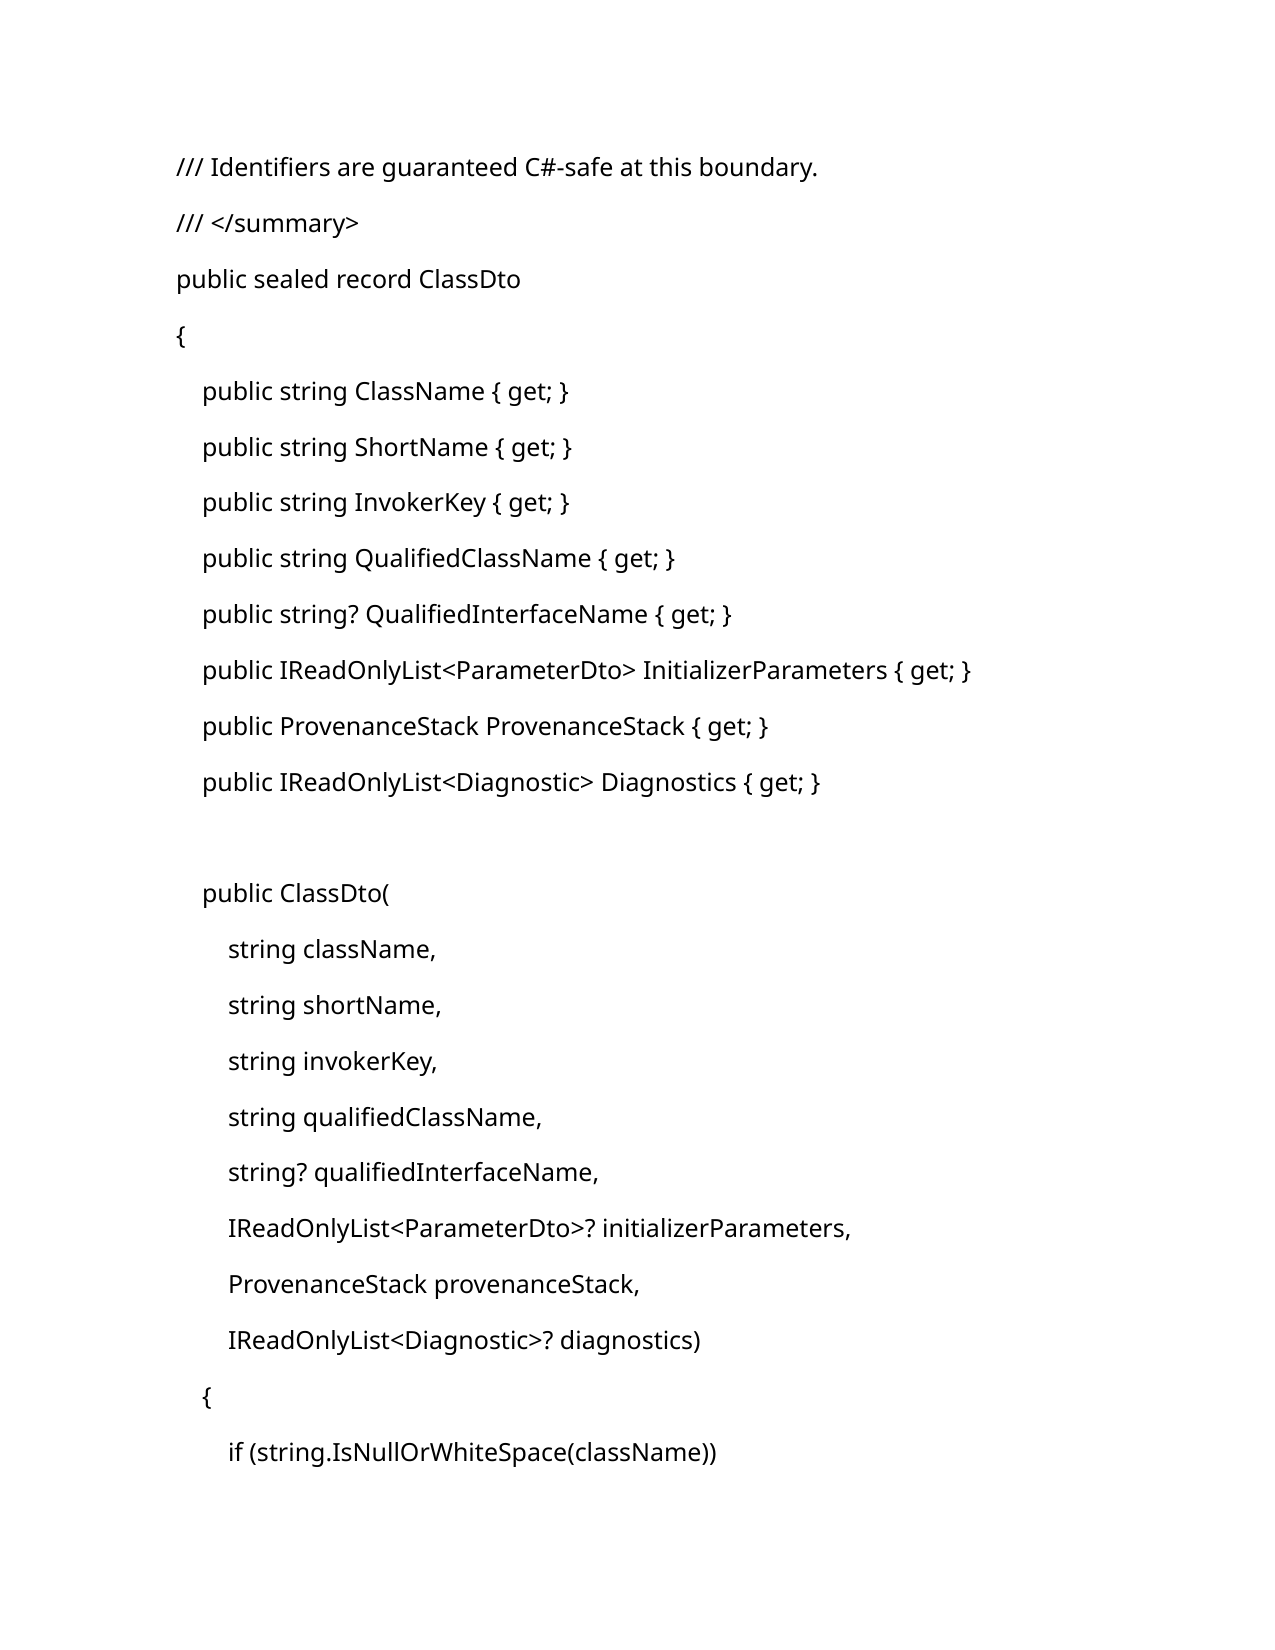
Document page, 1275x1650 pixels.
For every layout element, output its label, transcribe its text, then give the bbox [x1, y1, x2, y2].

text public string InvokerKey { get; } [150, 485, 1125, 519]
text public IReadOnlyList<Diagnostic> Diagnostics { get; } [150, 764, 1125, 798]
text string shortName, [150, 987, 1125, 1022]
text public IReadOnlyList<ParameterDto> InitializerParameters { get; } [150, 652, 1125, 687]
text ProvenanceStack provenanceStack, [150, 1267, 1125, 1301]
text string className, [150, 932, 1125, 966]
text public string? QualifiedInterfaceName { get; } [150, 597, 1125, 631]
text IReadOnlyList<Diagnostic>? diagnostics) [150, 1322, 1125, 1357]
text public ProvenanceStack ProvenanceStack { get; } [150, 708, 1125, 742]
text if (string.IsNullOrWhiteSpace(className)) [150, 1434, 1125, 1468]
text /// Identifiers are guaranteed C#-safe at this boundary. [150, 150, 1125, 184]
text public string ShortName { get; } [150, 429, 1125, 463]
text { [150, 317, 1125, 352]
text IReadOnlyList<ParameterDto>? initializerParameters, [150, 1211, 1125, 1245]
text string? qualifiedInterfaceName, [150, 1155, 1125, 1189]
text public string ClassName { get; } [150, 373, 1125, 407]
text { [150, 1378, 1125, 1412]
text public ClassDto( [150, 876, 1125, 910]
text string invokerKey, [150, 1043, 1125, 1077]
text /// </summary> [150, 206, 1125, 240]
text public sealed record ClassDto [150, 262, 1125, 296]
text string qualifiedClassName, [150, 1099, 1125, 1133]
text public string QualifiedClassName { get; } [150, 541, 1125, 575]
